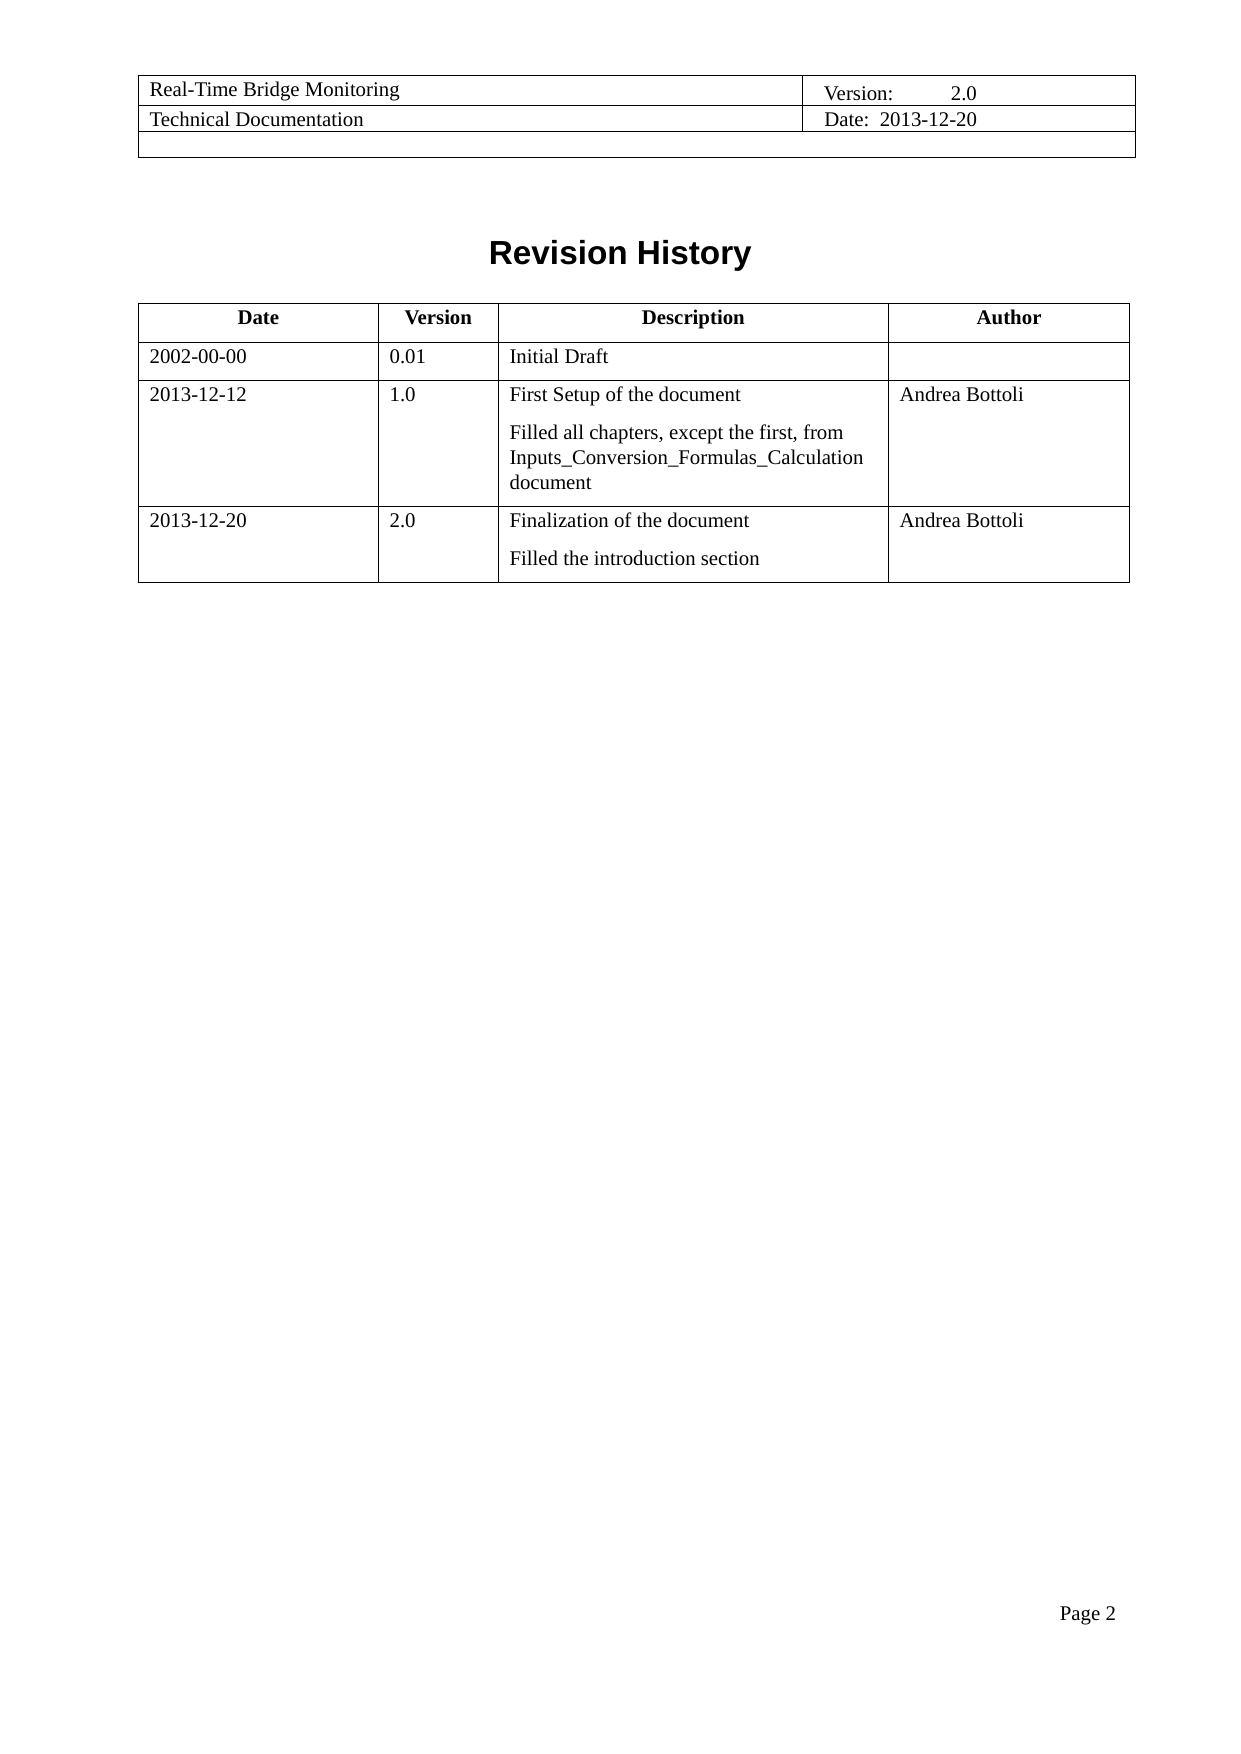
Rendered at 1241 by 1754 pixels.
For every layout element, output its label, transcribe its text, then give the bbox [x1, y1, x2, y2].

table_header Author [889, 304, 1129, 342]
table_header Description [499, 304, 888, 342]
table_header Date [139, 304, 378, 342]
title Revision History [150, 233, 1090, 272]
table_cell [889, 343, 1129, 380]
table_cell 1.0 [379, 381, 498, 506]
table_cell 2013-12-20 [139, 507, 378, 582]
table_cell 2.0 [379, 507, 498, 582]
table_cell Finalization of the document Filled the introduction section [499, 507, 888, 582]
table_cell 0.01 [379, 343, 498, 380]
table_cell Andrea Bottoli [889, 507, 1129, 582]
table_cell Andrea Bottoli [889, 381, 1129, 506]
table_cell Initial Draft [499, 343, 888, 380]
table_header Version [379, 304, 498, 342]
table_cell 2013-12-12 [139, 381, 378, 506]
table_cell First Setup of the document Filled all chapters, except the first, from Inputs_Conversion_Formulas_Calculation document [499, 381, 888, 506]
table_cell 2002-00-00 [139, 343, 378, 380]
